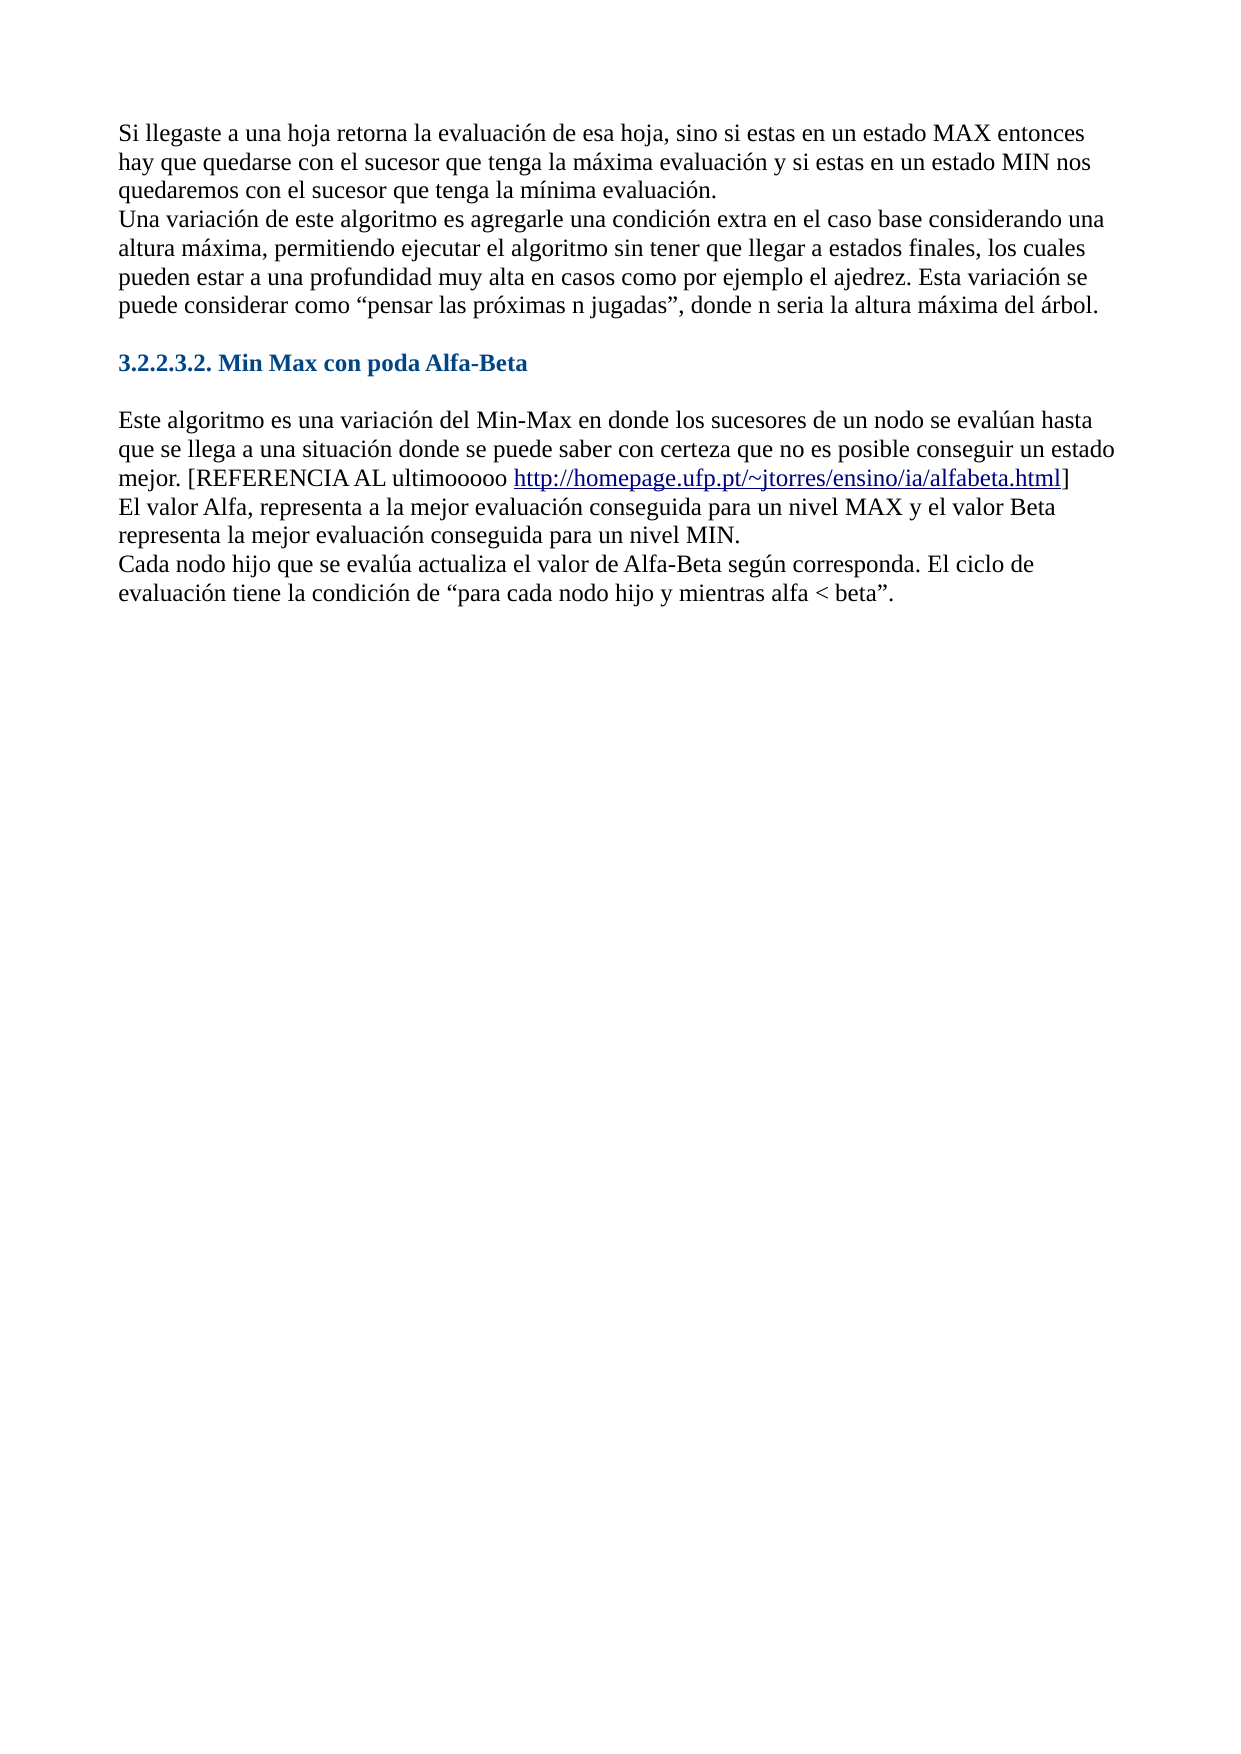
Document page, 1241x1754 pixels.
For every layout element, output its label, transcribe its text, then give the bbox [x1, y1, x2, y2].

text Si llegaste a una hoja retorna la evaluación de esa hoja, sino si estas en un estado MAX entonces hay que quedarse con el sucesor que tenga la máxima evaluación y si estas en un estado MIN nos quedaremos con el sucesor que tenga la mínima evaluación. Una variación de este algoritmo es agregarle una condición extra en el caso base considerando una altura máxima, permitiendo ejecutar el algoritmo sin tener que llegar a estados finales, los cuales pueden estar a una profundidad muy alta en casos como por ejemplo el ajedrez. Esta variación se puede considerar como “pensar las próximas n jugadas”, donde n seria la altura máxima del árbol. [118, 118, 1122, 319]
text Cada nodo hijo que se evalúa actualiza el valor de Alfa-Beta según corresponda. El ciclo de evaluación tiene la condición de “para cada nodo hijo y mientras alfa < beta”. [118, 549, 1122, 607]
text El valor Alfa, representa a la mejor evaluación conseguida para un nivel MAX y el valor Beta representa la mejor evaluación conseguida para un nivel MIN. [118, 492, 1122, 549]
text 3.2.2.3.2. Min Max con poda Alfa-Beta Este algoritmo es una variación del Min-Max en donde los sucesores de un nodo se evalúan hasta que se llega a una situación donde se puede saber con certeza que no es posible conseguir un estado mejor. [REFERENCIA AL ultimooooo http://homepage.ufp.pt/~jtorres/ensino/ia/alfabeta.html] [118, 348, 1122, 492]
